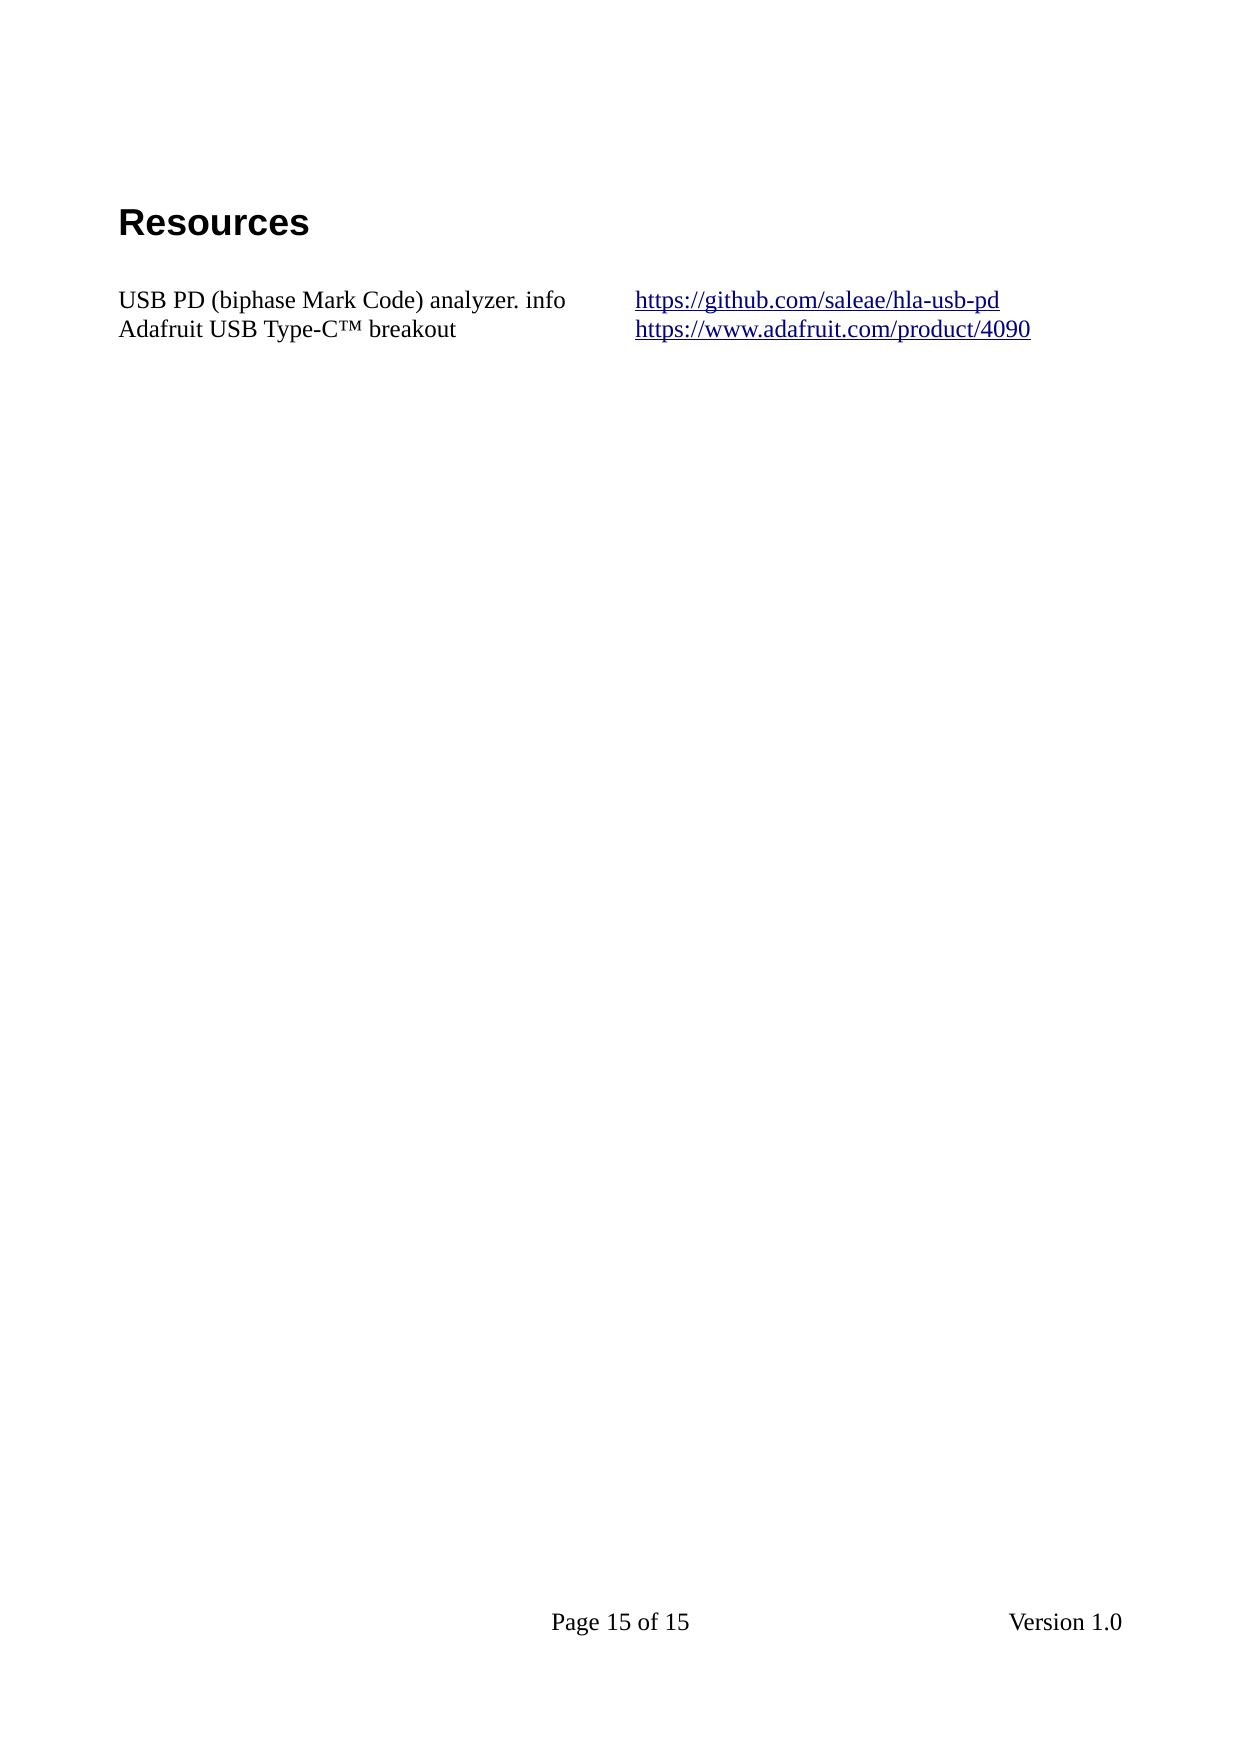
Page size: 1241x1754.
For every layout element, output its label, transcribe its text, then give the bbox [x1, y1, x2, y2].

text Adafruit USB Type-C™ breakout https://www.adafruit.com/product/4090 [118, 314, 1122, 342]
subtitle Resources [118, 201, 1122, 244]
text USB PD (biphase Mark Code) analyzer. info https://github.com/saleae/hla-usb-pd [118, 285, 1122, 314]
